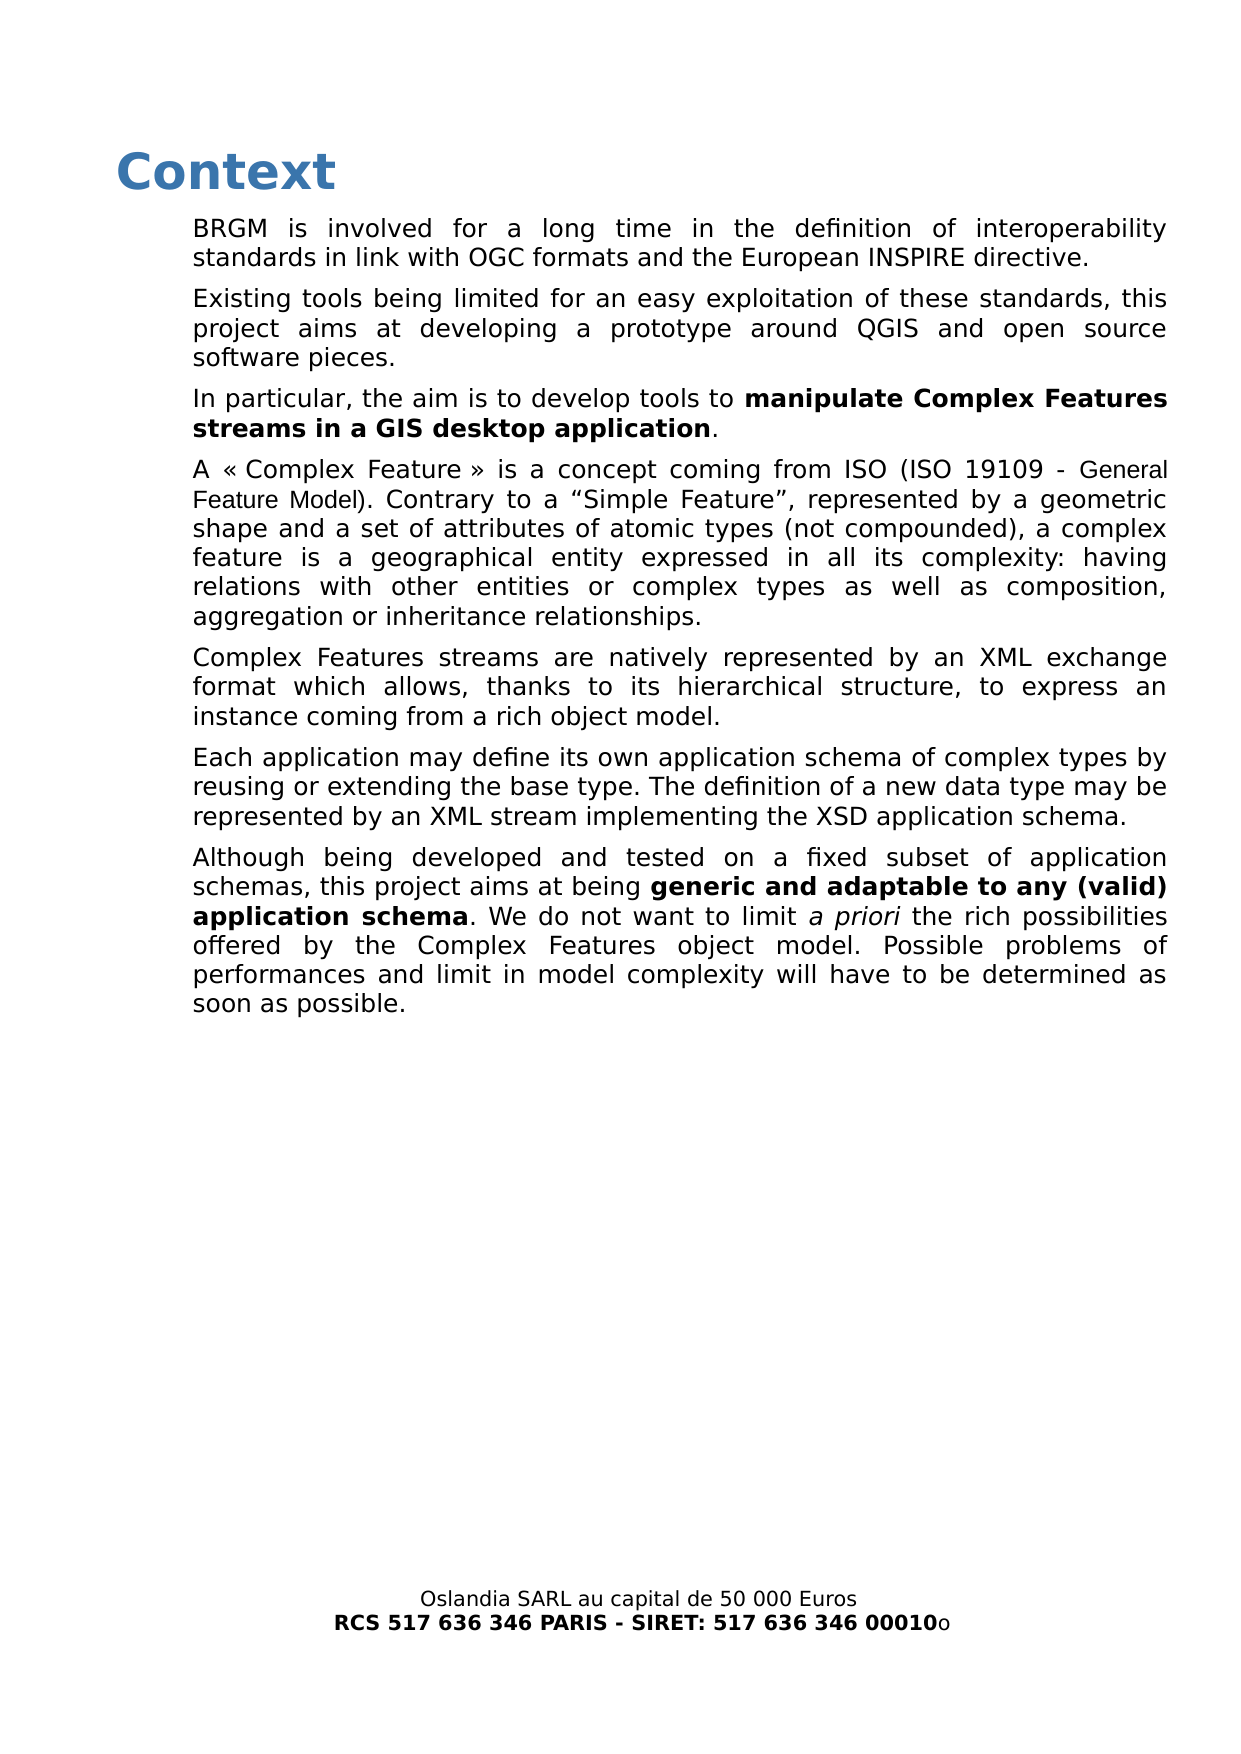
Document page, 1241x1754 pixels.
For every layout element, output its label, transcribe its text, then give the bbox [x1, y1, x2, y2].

text In particular, the aim is to develop tools to manipulate Complex Features streams in a GIS desktop application. [192, 385, 1168, 443]
text Each application may define its own application schema of complex types by reusing or extending the base type. The definition of a new data type may be represented by an XML stream implementing the XSD application schema. [192, 743, 1168, 831]
text Existing tools being limited for an easy exploitation of these standards, this project aims at developing a prototype around QGIS and open source software pieces. [192, 285, 1168, 372]
text A « Complex Feature » is a concept coming from ISO (ISO 19109 - General Feature Model). Contrary to a “Simple Feature”, represented by a geometric shape and a set of attributes of atomic types (not compounded), a complex feature is a geographical entity expressed in all its complexity: having relations with other entities or complex types as well as composition, aggregation or inheritance relationships. [192, 456, 1168, 631]
text Although being developed and tested on a fixed subset of application schemas, this project aims at being generic and adaptable to any (valid) application schema. We do not want to limit a priori the rich possibilities offered by the Complex Features object model. Possible problems of performances and limit in model complexity will have to be determined as soon as possible. [192, 843, 1168, 1018]
text Complex Features streams are natively represented by an XML exchange format which allows, thanks to its hierarchical structure, to express an instance coming from a rich object model. [192, 643, 1168, 731]
text BRGM is involved for a long time in the definition of interoperability standards in link with OGC formats and the European INSPIRE directive. [192, 214, 1168, 272]
subtitle Context [116, 143, 1168, 201]
